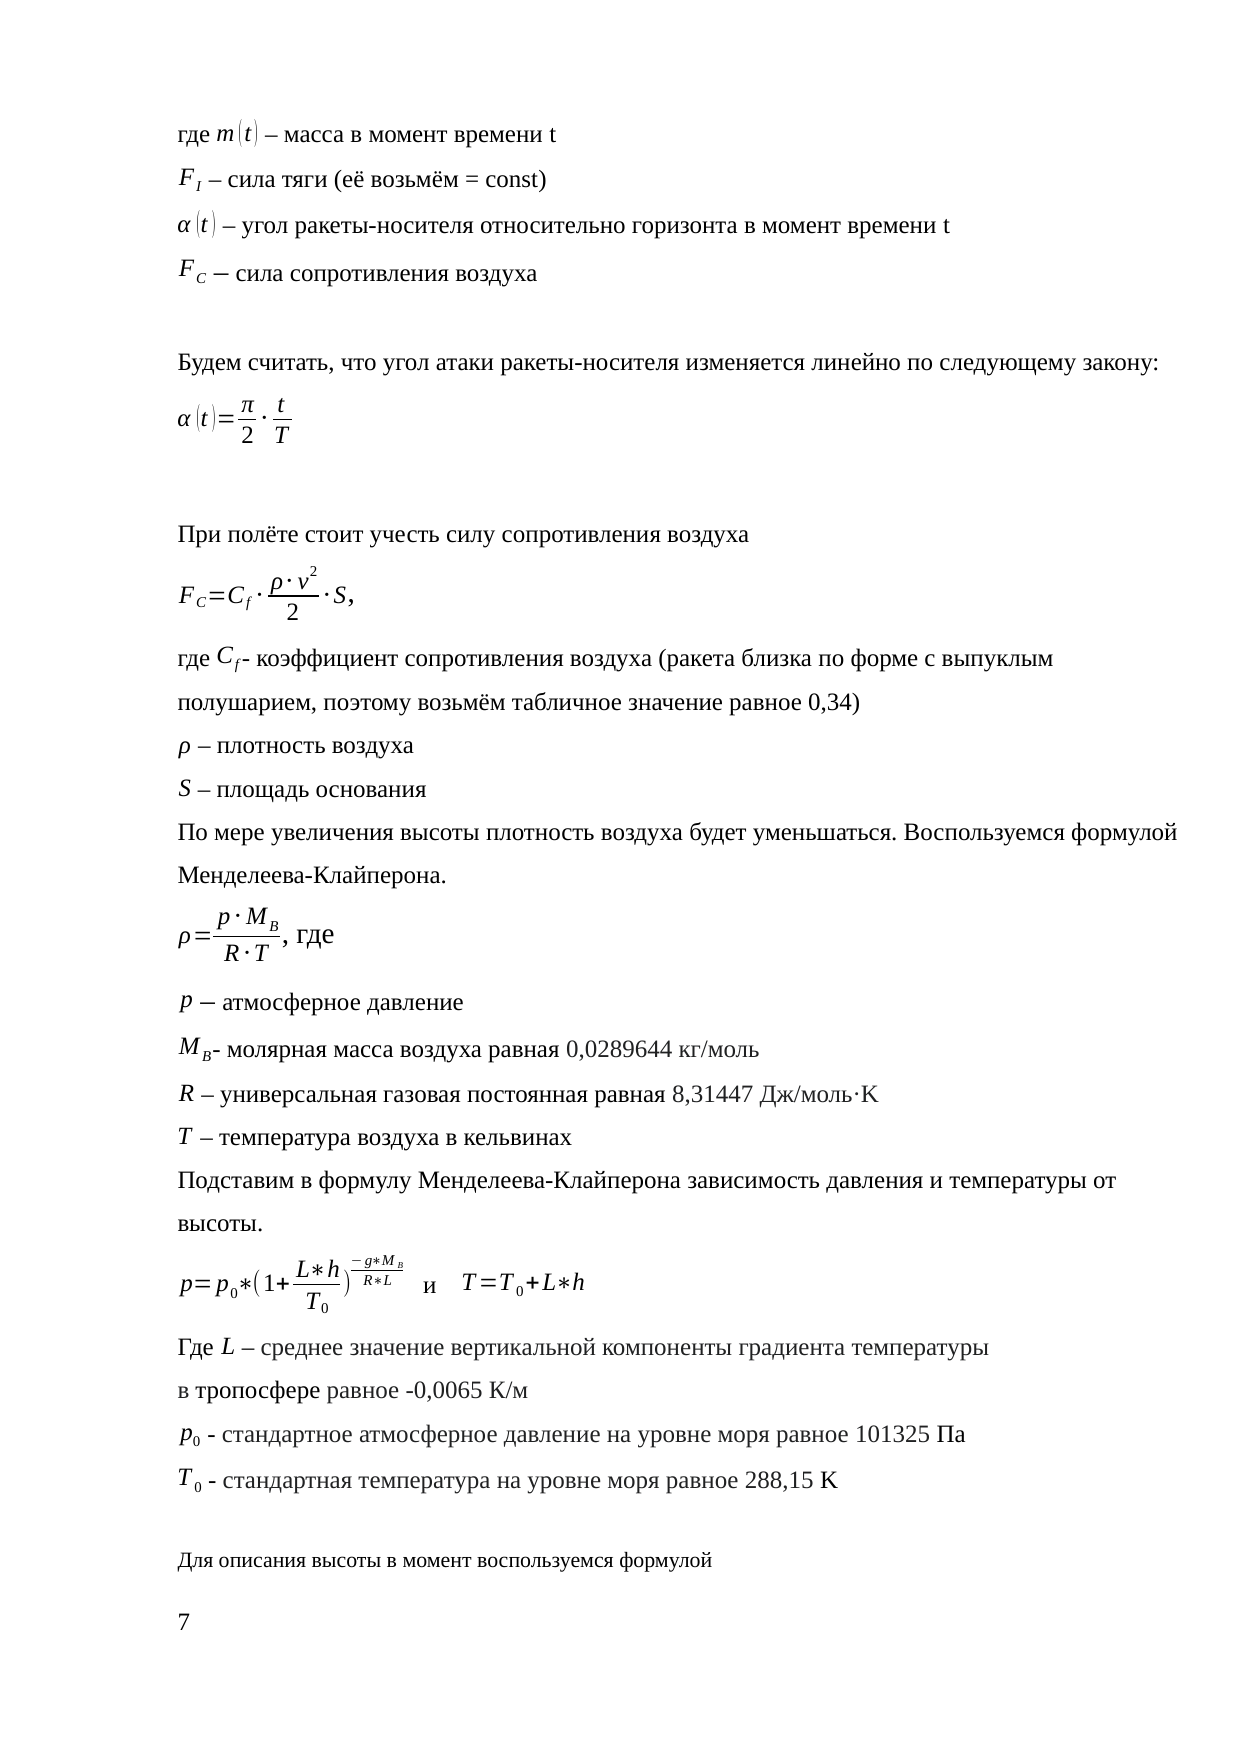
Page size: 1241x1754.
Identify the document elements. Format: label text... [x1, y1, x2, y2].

text По мере увеличения высоты плотность воздуха будет уменьшаться. Воспользуемся формулой Менделеева-Клайперона. [177, 817, 1181, 889]
text где – масса в момент времени t [177, 118, 1181, 149]
text и [177, 1251, 1181, 1318]
text Подставим в формулу Менделеева-Клайперона зависимость давления и температуры от высоты. [177, 1165, 1181, 1237]
text – площадь основания [177, 774, 1181, 802]
text где - коэффициент сопротивления воздуха (ракета близка по форме с выпуклым полушарием, поэтому возьмём табличное значение равное 0,34) [177, 642, 1181, 716]
text При полёте стоит учесть силу сопротивления воздуха [177, 519, 1181, 548]
text – сила тяги (её возьмём = const) [177, 163, 1181, 194]
text Для описания высоты в момент воспользуемся формулой [177, 1547, 1181, 1573]
text - стандартное атмосферное давление на уровне моря равное 101325 Па [177, 1418, 1181, 1449]
text , где [177, 903, 1181, 966]
text – угол ракеты-носителя относительно горизонта в момент времени t [177, 209, 1181, 239]
text - молярная масса воздуха равная 0,0289644 кг/моль [177, 1033, 1181, 1064]
text Будем считать, что угол атаки ракеты-носителя изменяется линейно по следующему закону: [177, 347, 1181, 376]
text - стандартная температура на уровне моря равное 288,15 K [177, 1464, 1181, 1495]
text – атмосферное давление [177, 983, 1181, 1016]
text – плотность воздуха [177, 731, 1181, 759]
text Где – среднее значение вертикальной компоненты градиента температуры в тропосфере равное -0,0065 К/м [177, 1332, 1181, 1404]
text – универсальная газовая постоянная равная 8,31447 Дж/моль·K [177, 1079, 1181, 1107]
text – сила сопротивления воздуха [177, 254, 1181, 287]
text , [177, 562, 1181, 625]
text – температура воздуха в кельвинах [177, 1122, 1181, 1151]
